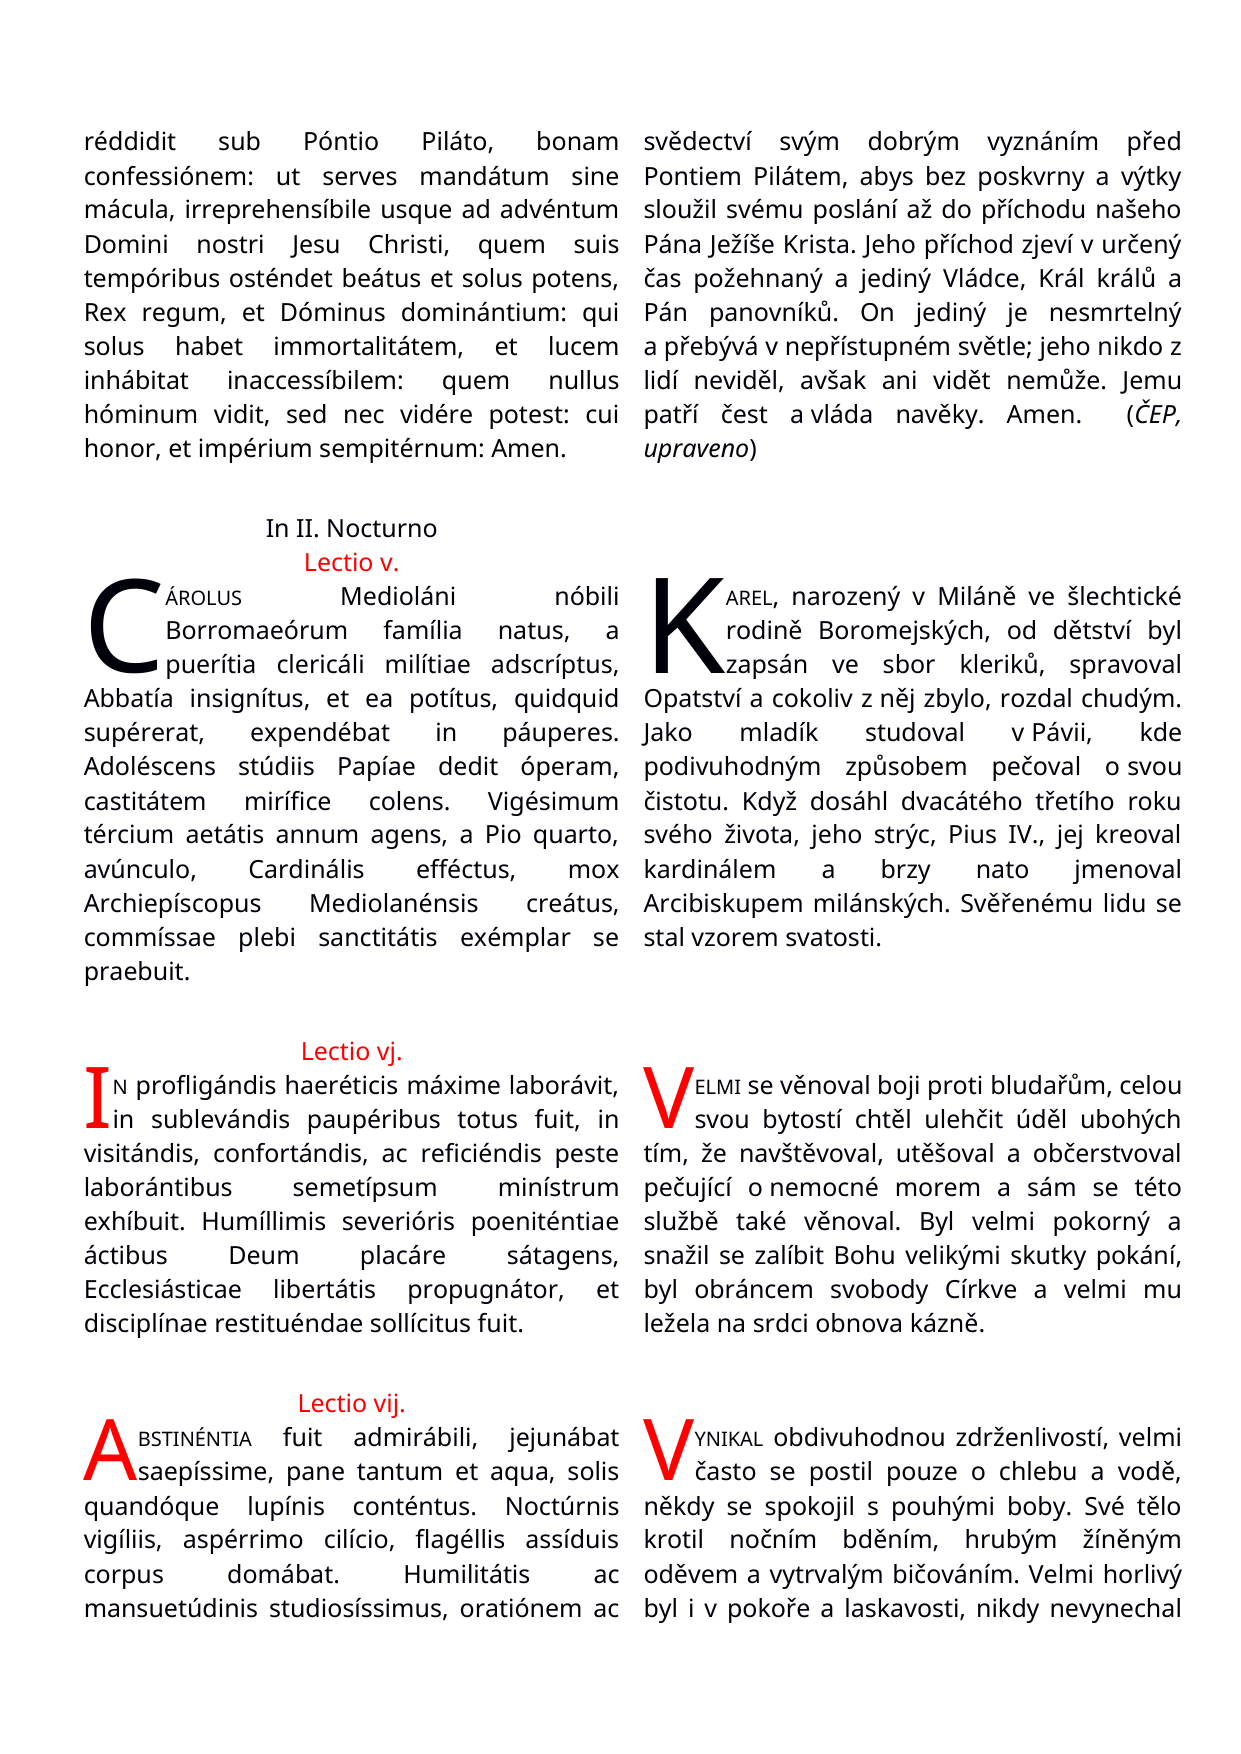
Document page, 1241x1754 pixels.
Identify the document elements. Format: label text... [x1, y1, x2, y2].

table_cell In II. Nocturno Lectio v. Cárolus Medioláni nóbili Borromaeórum família natus, a puerítia clericáli milítiae adscríptus, Abbatía insignítus, et ea potítus, quidquid supérerat, expendébat in páuperes. Adoléscens stúdiis Papíae dedit óperam, castitátem mirífice colens. Vigésimum tércium aetátis annum agens, a Pio quarto, avúnculo, Cardinális efféctus, mox Archiepíscopus Mediolanénsis creátus, commíssae plebi sanctitátis exémplar se praebuit. [72, 505, 631, 1027]
table_cell svědectví svým dobrým vyznáním před Pontiem Pilátem, abys bez poskvrny a výtky sloužil svému poslání až do příchodu našeho Pána Ježíše Krista. Jeho příchod zjeví v určený čas požehnaný a jediný Vládce, Král králů a Pán panovníků. On jediný je nesmrtelný a přebývá v nepřístupném světle; jeho nikdo z lidí neviděl, avšak ani vidět nemůže. Jemu patří čest a vláda navěky. Amen. (ČEP, upraveno) [631, 118, 1194, 505]
table_cell Velmi se věnoval boji proti bludařům, celou svou bytostí chtěl ulehčit úděl ubohých tím, že navštěvoval, utěšoval a občerstvoval pečující o ne­mocné morem a sám se této službě také věnoval. Byl velmi pokorný a snažil se zalíbit Bohu velikými skutky pokání, byl obráncem svobody Církve a velmi mu ležela na srdci obnova kázně. [631, 1028, 1194, 1380]
table_cell Vynikal obdivuhodnou zdrženlivostí, velmi často se postil pouze o chlebu a vodě, někdy se spokojil s pouhými boby. Své tělo krotil nočním bděním, hrubým žíněným oděvem a vytrvalým bičováním. Velmi horlivý byl i v pokoře a laskavosti, nikdy nevynechal [631, 1380, 1194, 1630]
table_cell Lectio vij. Abstinéntia fuit admirábili, jejunábat saepíssime, pane tantum et aqua, solis quandóque lupínis conténtus. Noctúrnis vigíliis, aspérrimo cilício, flagéllis assíduis corpus domábat. Humilitátis ac mansuetúdinis studiosíssimus, oratiónem ac [72, 1380, 631, 1630]
table_cell Lectio vj. In profligándis haeréticis máxime laborávit, in sublevándis paupéribus totus fuit, in visitándis, confortándis, ac reficiéndis peste laborántibus semetípsum minístrum exhíbuit. Humíllimis severióris poeniténtiae áctibus Deum placáre sátagens, Ecclesiásticae libertátis propugnátor, et disciplínae restituéndae sollícitus fuit. [72, 1028, 631, 1380]
table_cell Karel, narozený v Miláně ve šlechtické rodině Boromejských, od dětství byl zapsán ve sbor kleriků, spravoval Opatství a cokoliv z něj zbylo, rozdal chudým. Jako mladík studoval v Pávii, kde podivuhodným způsobem pečoval o svou čistotu. Když dosáhl dvacátého třetího roku svého života, jeho strýc, Pius IV., jej kreoval kardinálem a brzy nato jmenoval Arcibiskupem milánských. Svěřenému lidu se stal vzorem svatosti. [631, 505, 1194, 1027]
table_cell réddidit sub Póntio Piláto, bonam confessiónem: ut serves mandátum sine mácula, irreprehensíbile usque ad advéntum Domini nostri Jesu Christi, quem suis tempóribus osténdet beátus et solus potens, Rex regum, et Dóminus dominántium: qui solus habet immortalitátem, et lucem inhábitat inaccessíbilem: quem nullus hóminum vidit, sed nec vidére potest: cui honor, et impérium sempitérnum: Amen. [72, 118, 631, 505]
